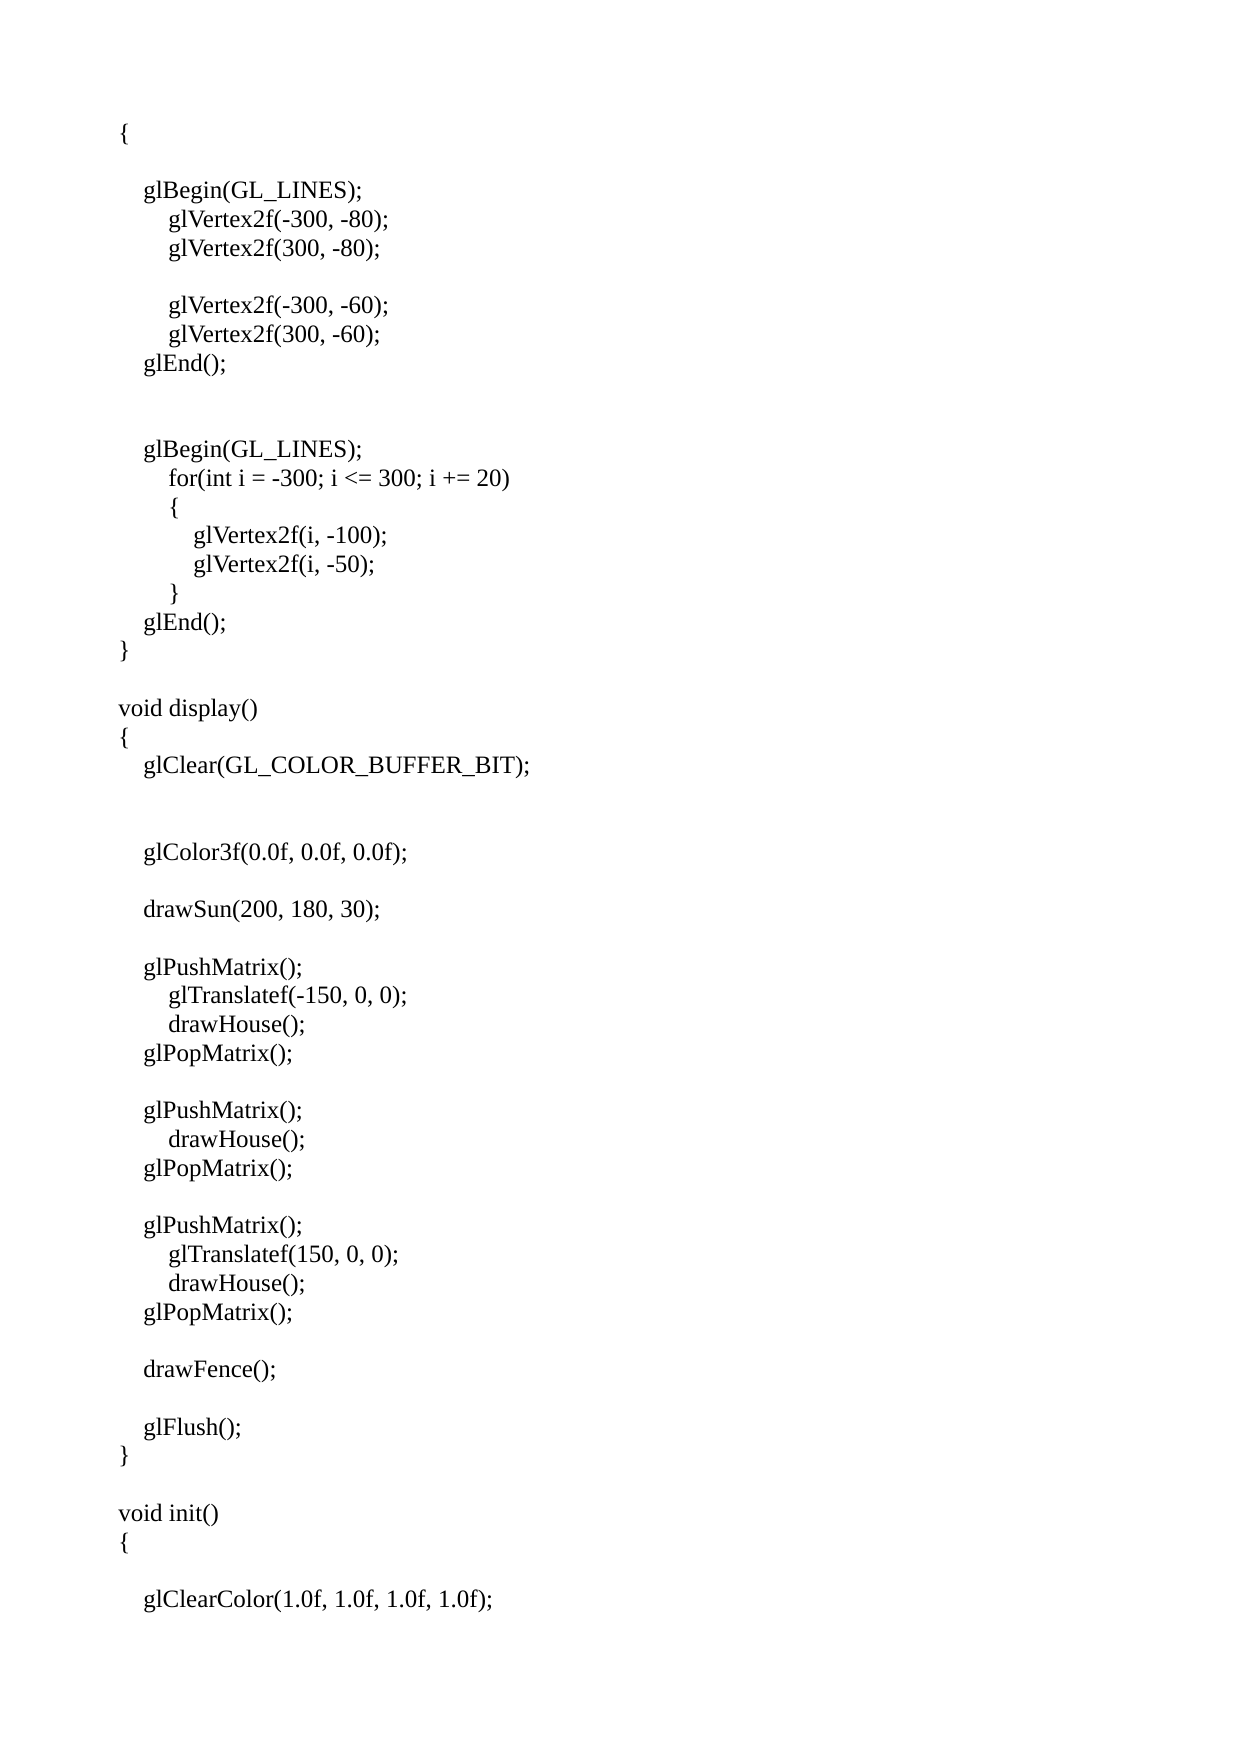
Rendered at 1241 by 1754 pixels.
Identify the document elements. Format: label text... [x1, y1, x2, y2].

text { [118, 492, 1122, 521]
text glVertex2f(i, -50); [118, 549, 1122, 578]
text glVertex2f(-300, -80); [118, 204, 1122, 233]
text glPopMatrix(); [118, 1297, 1122, 1326]
text } [118, 636, 1122, 664]
text drawFence(); [118, 1354, 1122, 1383]
text glVertex2f(i, -100); [118, 521, 1122, 549]
text drawHouse(); [118, 1124, 1122, 1153]
text glEnd(); [118, 348, 1122, 377]
text glVertex2f(-300, -60); [118, 291, 1122, 319]
text { [118, 118, 1122, 147]
text glFlush(); [118, 1412, 1122, 1441]
text glPopMatrix(); [118, 1153, 1122, 1182]
text glPushMatrix(); [118, 1096, 1122, 1124]
text glColor3f(0.0f, 0.0f, 0.0f); [118, 837, 1122, 866]
text { [118, 1527, 1122, 1556]
text glVertex2f(300, -60); [118, 319, 1122, 348]
text } [118, 1441, 1122, 1469]
text drawSun(200, 180, 30); [118, 894, 1122, 923]
text glBegin(GL_LINES); [118, 434, 1122, 463]
text glEnd(); [118, 607, 1122, 636]
text glTranslatef(150, 0, 0); [118, 1239, 1122, 1268]
text glClearColor(1.0f, 1.0f, 1.0f, 1.0f); [118, 1584, 1122, 1613]
text glBegin(GL_LINES); [118, 176, 1122, 204]
text glPushMatrix(); [118, 952, 1122, 981]
text drawHouse(); [118, 1009, 1122, 1038]
text glTranslatef(-150, 0, 0); [118, 981, 1122, 1009]
text drawHouse(); [118, 1268, 1122, 1297]
text for(int i = -300; i <= 300; i += 20) [118, 463, 1122, 492]
text glClear(GL_COLOR_BUFFER_BIT); [118, 751, 1122, 779]
text void init() [118, 1498, 1122, 1527]
text glVertex2f(300, -80); [118, 233, 1122, 262]
text glPopMatrix(); [118, 1038, 1122, 1067]
text { [118, 722, 1122, 751]
text glPushMatrix(); [118, 1211, 1122, 1239]
text void display() [118, 693, 1122, 722]
text } [118, 578, 1122, 607]
